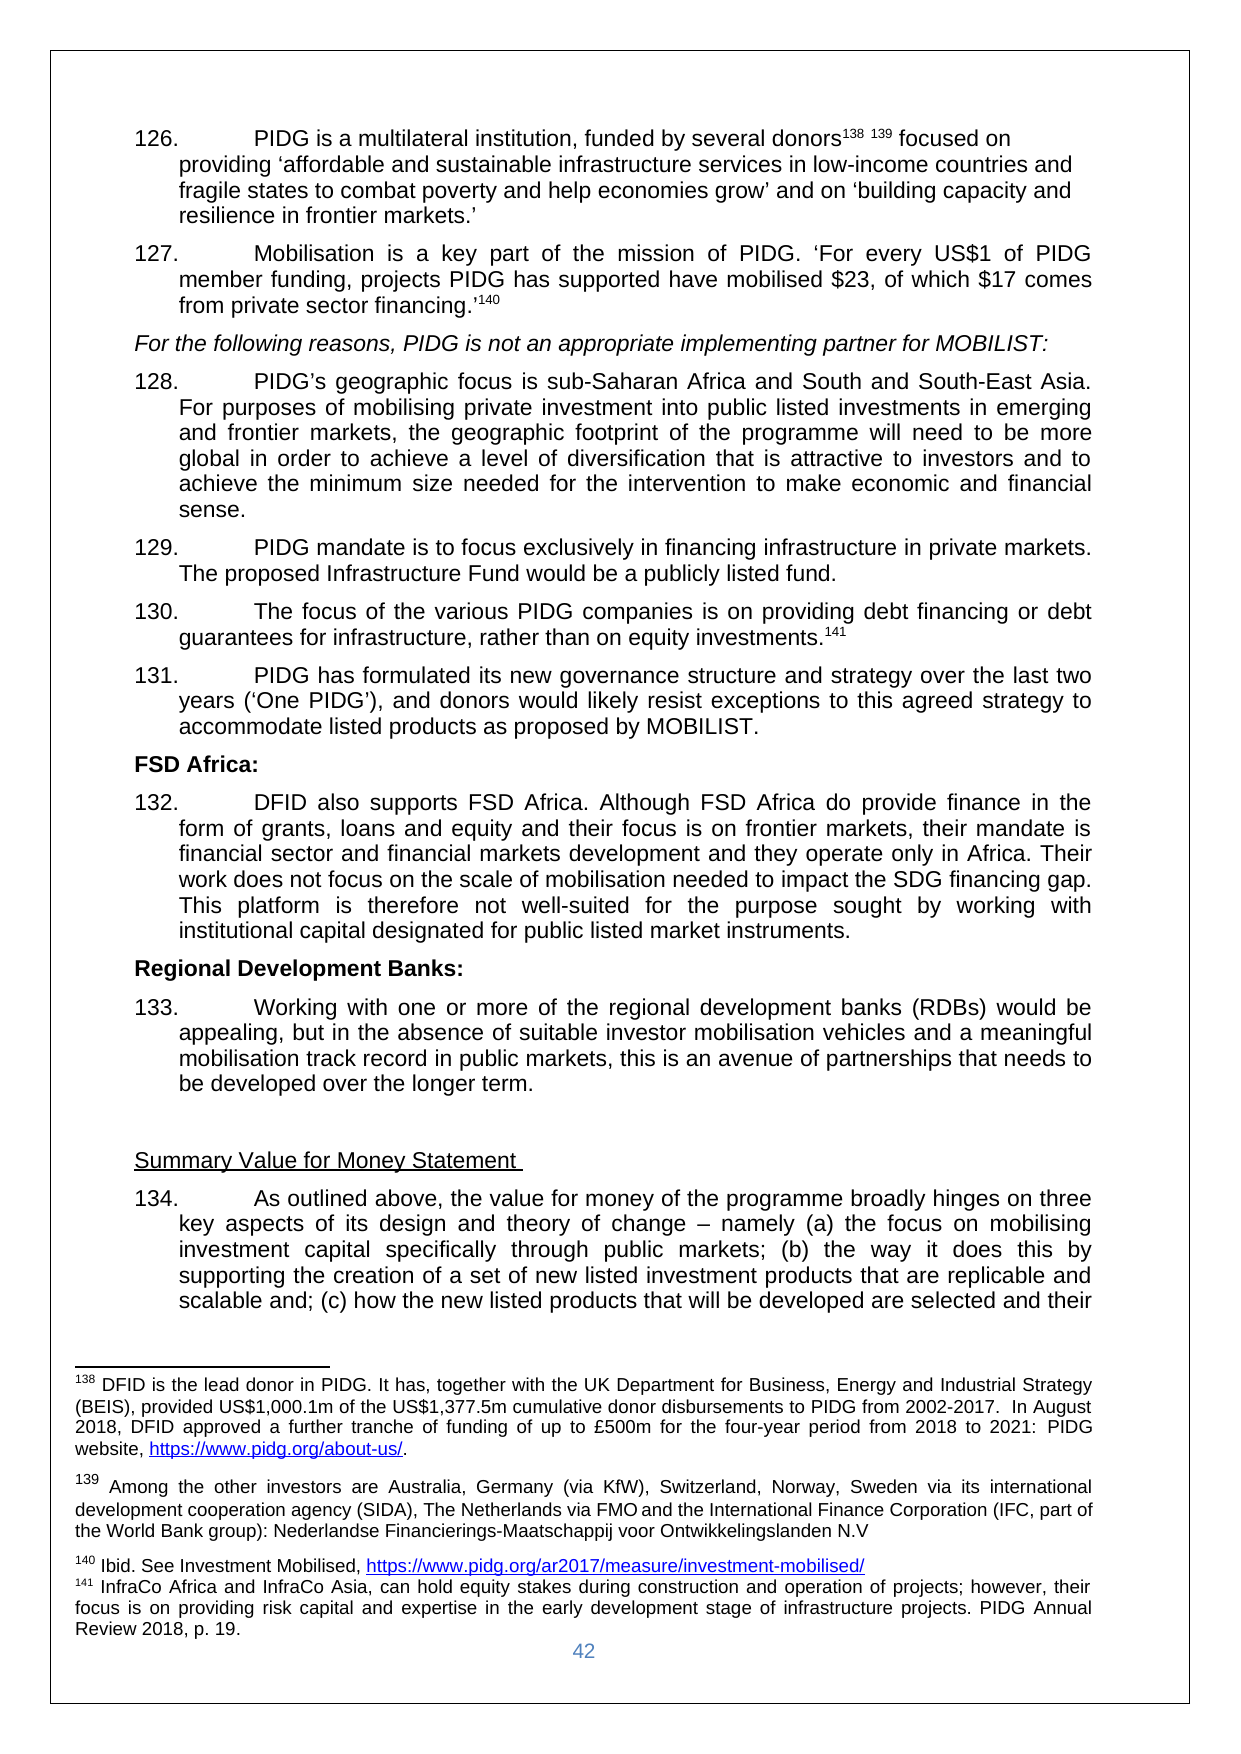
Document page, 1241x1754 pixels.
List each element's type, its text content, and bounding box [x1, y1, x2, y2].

text Regional Development Banks: [82, 956, 1093, 982]
list Mobilisation is a key part of the mission of PIDG. ‘For every US$1 of PIDG member funding, projects PIDG has supported have mobilised $23, of which $17 comes from private sector financing.’ [134, 241, 1093, 318]
list Among the other investors are Australia, Germany (via KfW), Switzerland, Norway, Sweden via its international development cooperation agency (SIDA), The Netherlands via FMO and the International Finance Corporation (IFC, part of the World Bank group): Nederlandse Financierings-Maatschappij voor Ontwikkelingslanden N.V [75, 1471, 1093, 1541]
list PIDG’s geographic focus is sub-Saharan Africa and South and South-East Asia. For purposes of mobilising private investment into public listed investments in emerging and frontier markets, the geographic footprint of the programme will need to be more global in order to achieve a level of diversification that is attractive to investors and to achieve the minimum size needed for the intervention to make economic and financial sense. [134, 368, 1093, 522]
list Working with one or more of the regional development banks (RDBs) would be appealing, but in the absence of suitable investor mobilisation vehicles and a meaningful mobilisation track record in public markets, this is an avenue of partnerships that needs to be developed over the longer term. [134, 994, 1093, 1097]
text FSD Africa: [75, 752, 1093, 777]
text Summary Value for Money Statement [75, 1147, 1093, 1173]
list DFID also supports FSD Africa. Although FSD Africa do provide finance in the form of grants, loans and equity and their focus is on frontier markets, their mandate is financial sector and financial markets development and they operate only in Africa. Their work does not focus on the scale of mobilisation needed to impact the SDG financing gap. This platform is therefore not well-suited for the purpose sought by working with institutional capital designated for public listed market instruments. [134, 790, 1093, 943]
list As outlined above, the value for money of the programme broadly hinges on three key aspects of its design and theory of change – namely (a) the focus on mobilising investment capital specifically through public markets; (b) the way it does this by supporting the creation of a set of new listed investment products that are replicable and scalable and; (c) how the new listed products that will be developed are selected and their [134, 1185, 1093, 1313]
list For the following reasons, PIDG is not an appropriate implementing partner for MOBILIST: [119, 330, 1093, 356]
list PIDG mandate is to focus exclusively in financing infrastructure in private markets. The proposed Infrastructure Fund would be a publicly listed fund. [134, 535, 1093, 586]
list InfraCo Africa and InfraCo Asia, can hold equity stakes during construction and operation of projects; however, their focus is on providing risk capital and expertise in the early development stage of infrastructure projects. PIDG Annual Review 2018, p. 19. [75, 1577, 1093, 1640]
list DFID is the lead donor in PIDG. It has, together with the UK Department for Business, Energy and Industrial Strategy (BEIS), provided US$1,000.1m of the US$1,377.5m cumulative donor disbursements to PIDG from 2002-2017. In August 2018, DFID approved a further tranche of funding of up to £500m for the four-year period from 2018 to 2021: PIDG website, https://www.pidg.org/about-us/. [75, 1373, 1093, 1459]
list PIDG is a multilateral institution, funded by several donors focused on providing ‘affordable and sustainable infrastructure services in low-income countries and fragile states to combat poverty and help economies grow’ and on ‘building capacity and resilience in frontier markets.’ [134, 126, 1093, 228]
list PIDG has formulated its new governance structure and strategy over the last two years (‘One PIDG’), and donors would likely resist exceptions to this agreed strategy to accommodate listed products as proposed by MOBILIST. [134, 662, 1093, 739]
list Ibid. See Investment Mobilised, https://www.pidg.org/ar2017/measure/investment-mobilised/ [75, 1554, 1093, 1577]
list The focus of the various PIDG companies is on providing debt financing or debt guarantees for infrastructure, rather than on equity investments. [134, 598, 1093, 650]
